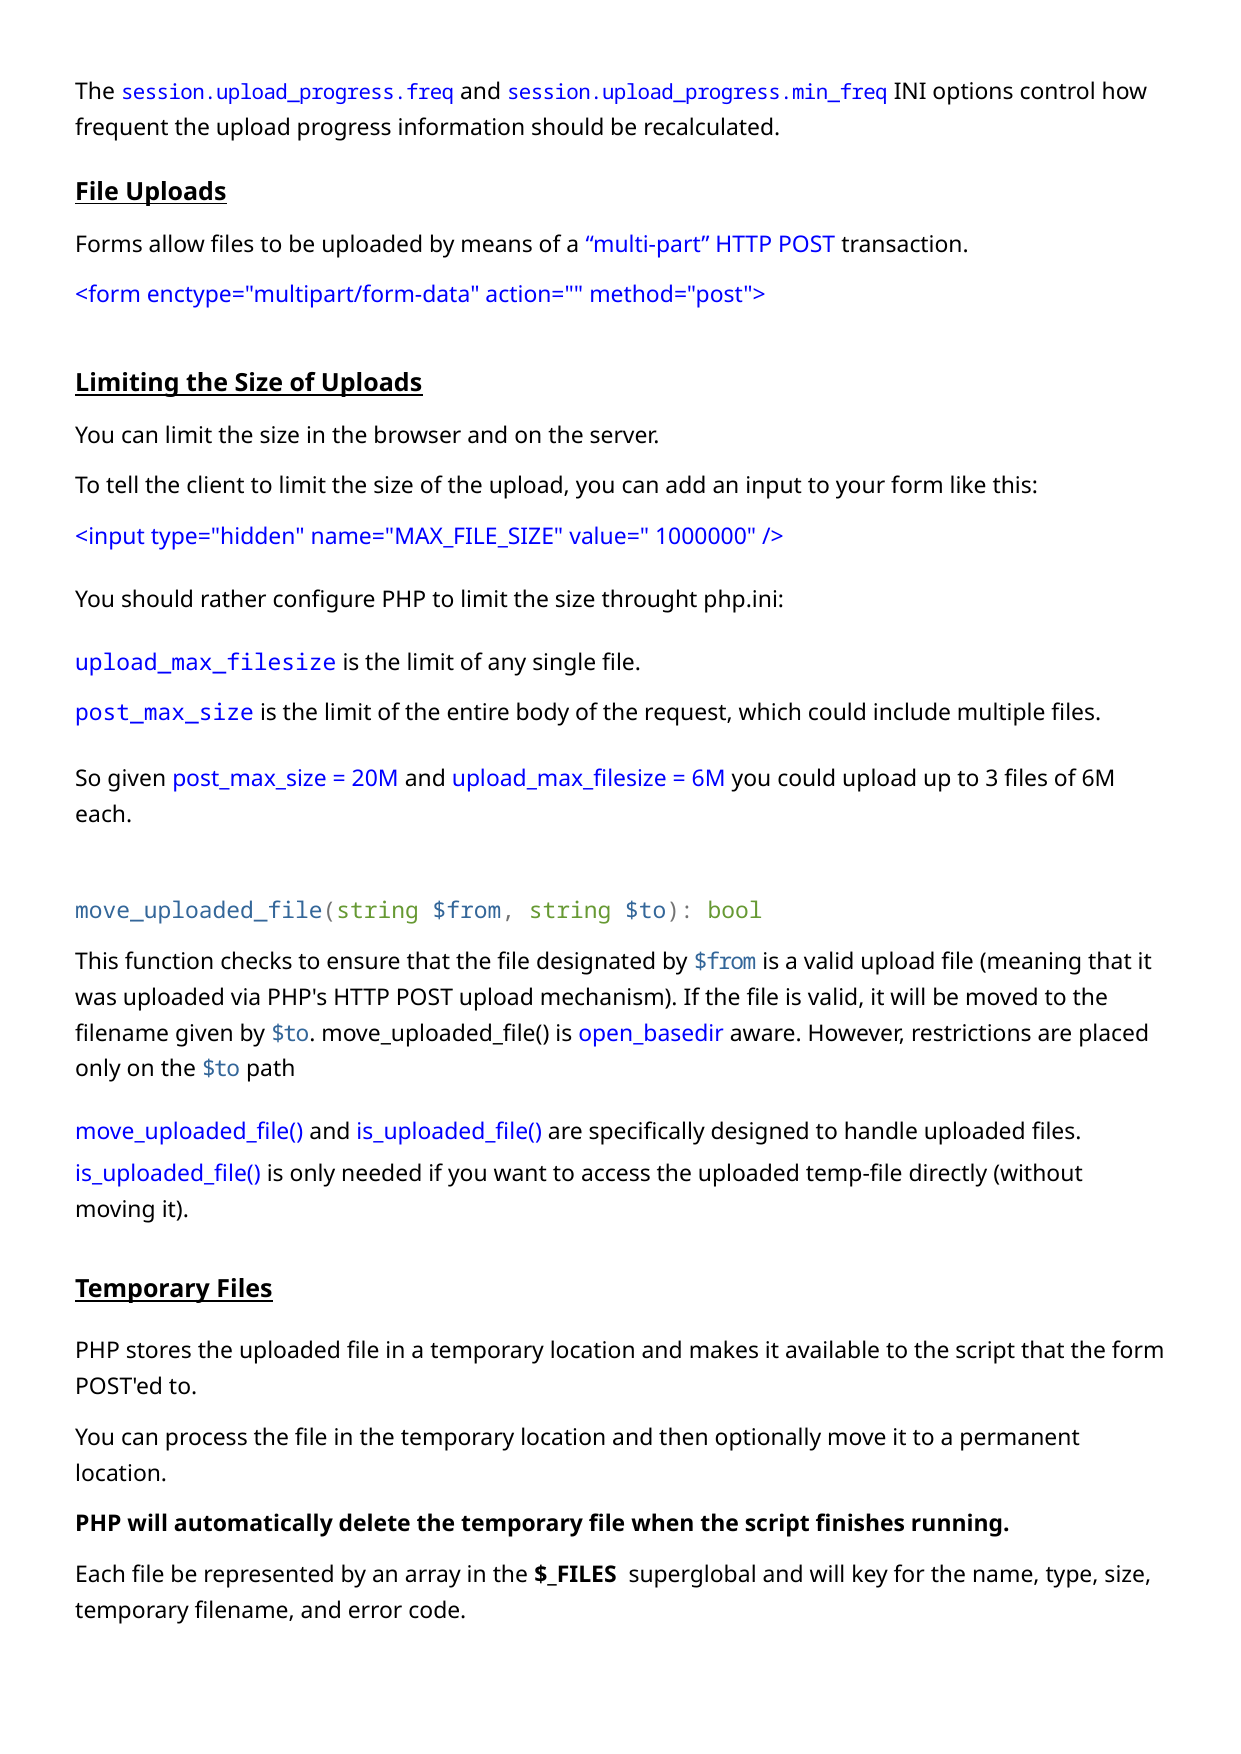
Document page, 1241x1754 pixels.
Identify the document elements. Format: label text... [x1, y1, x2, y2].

text <input type="hidden" name="MAX_FILE_SIZE" value=" 1000000" /> [75, 520, 1166, 551]
text is_uploaded_file() is only needed if you want to access the uploaded temp-file directly (without moving it). [75, 1157, 1166, 1224]
text The session.upload_progress.freq and session.upload_progress.min_freq INI options control how frequent the upload progress information should be recalculated. [75, 75, 1166, 142]
text Forms allow files to be uploaded by means of a “multi-part” HTTP POST transaction. [75, 228, 1166, 259]
text PHP stores the uploaded file in a temporary location and makes it available to the script that the form POST'ed to. [75, 1334, 1166, 1401]
text move_uploaded_file(string $from, string $to): bool [75, 894, 1166, 925]
text You can process the file in the temporary location and then optionally move it to a permanent location. [75, 1421, 1166, 1488]
text You should rather configure PHP to limit the size throught php.ini: [75, 583, 1166, 614]
text Temporary Files [75, 1271, 1166, 1305]
text move_uploaded_file() and is_uploaded_file() are specifically designed to handle uploaded files. [75, 1115, 1166, 1147]
text To tell the client to limit the size of the upload, you can add an input to your form like this: [75, 469, 1166, 501]
text <form enctype="multipart/form-data" action="" method="post"> [75, 278, 1166, 309]
text post_max_size is the limit of the entire body of the request, which could include multiple files. [75, 696, 1166, 727]
text upload_max_filesize is the limit of any single file. [75, 646, 1166, 677]
text File Uploads [75, 174, 1166, 208]
text Each file be represented by an array in the $_FILES superglobal and will key for the name, type, size, temporary filename, and error code. [75, 1558, 1166, 1625]
text You can limit the size in the browser and on the server. [75, 419, 1166, 450]
text So given post_max_size = 20M and upload_max_filesize = 6M you could upload up to 3 files of 6M each. [75, 762, 1166, 829]
text PHP will automatically delete the temporary file when the script finishes running. [75, 1507, 1166, 1538]
text Limiting the Size of Uploads [75, 365, 1166, 399]
text This function checks to ensure that the file designated by $from is a valid upload file (meaning that it was uploaded via PHP's HTTP POST upload mechanism). If the file is valid, it will be moved to the filename given by $to. move_uploaded_file() is open_basedir aware. However, restrictions are placed only on the $to path [75, 944, 1166, 1084]
